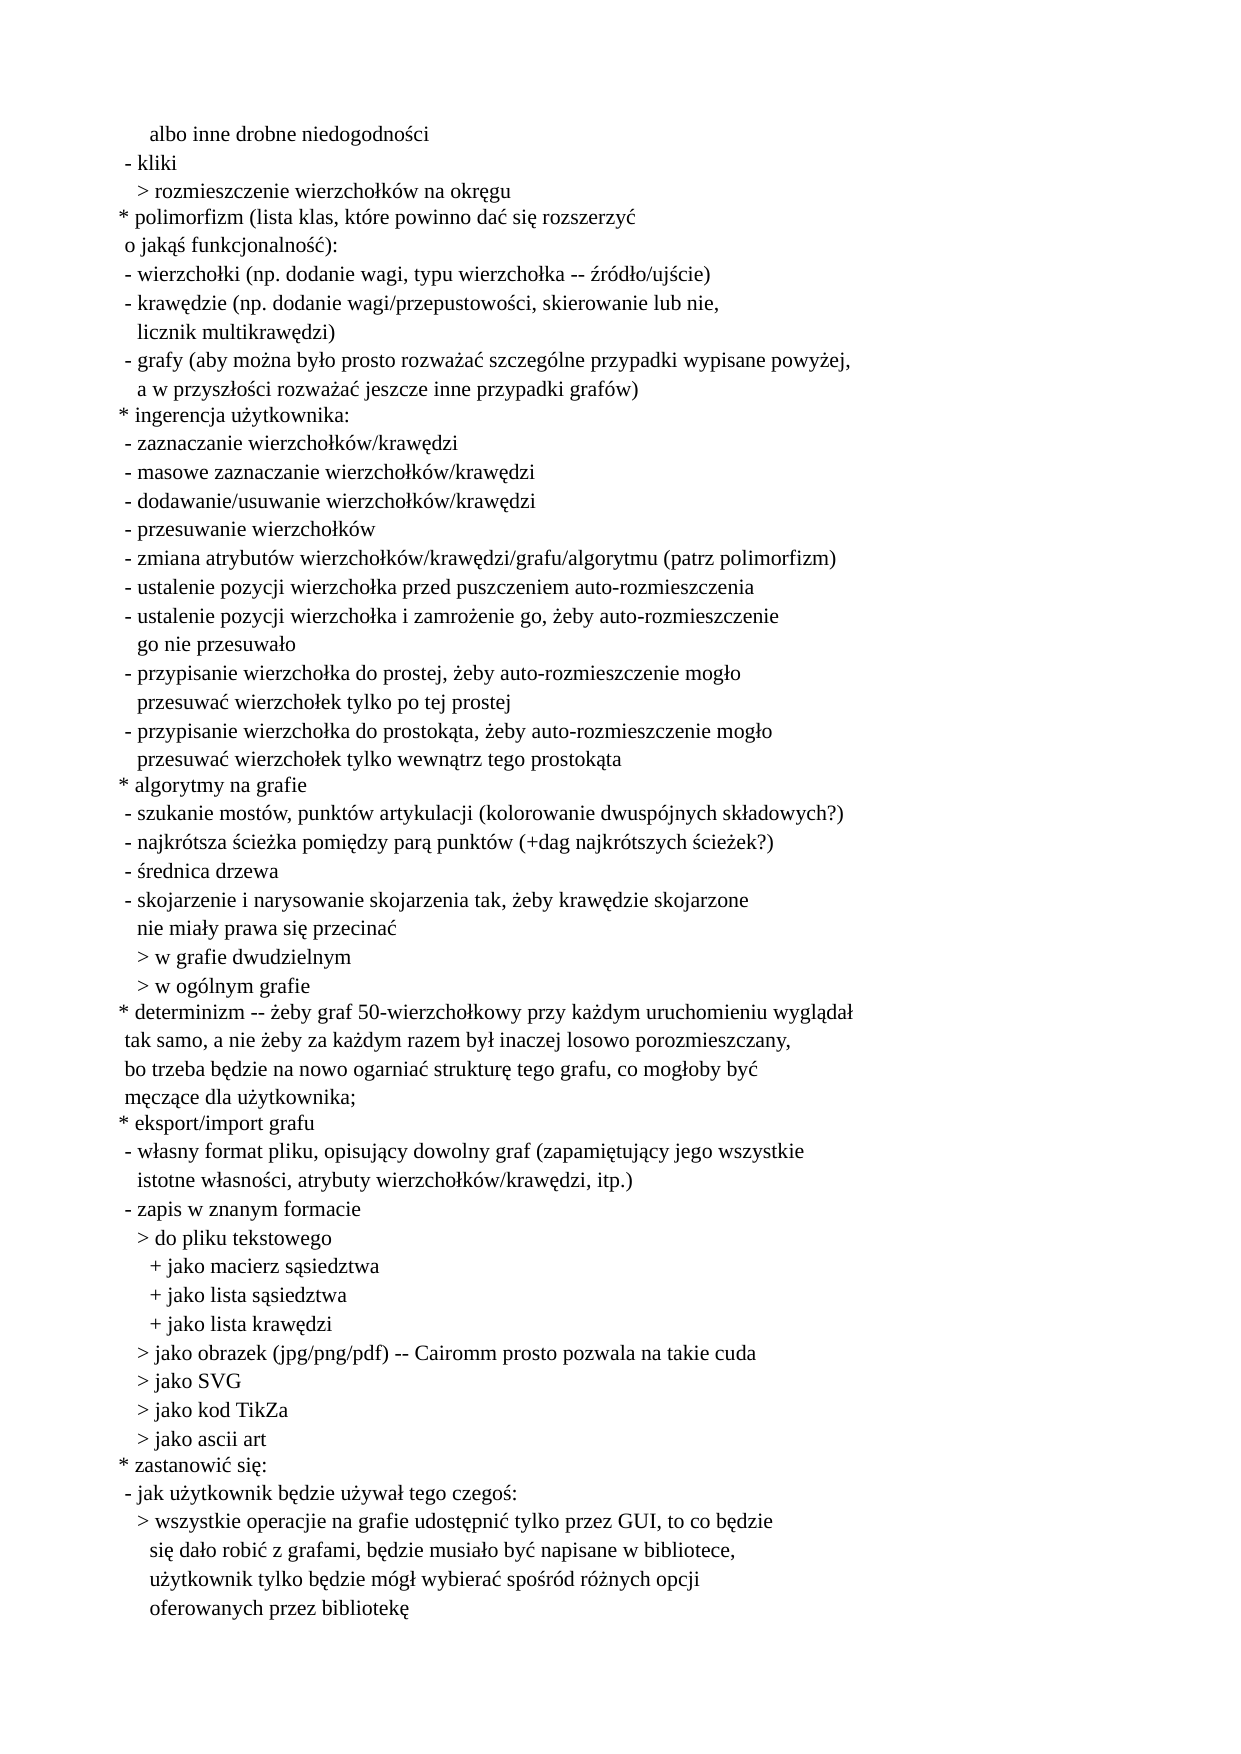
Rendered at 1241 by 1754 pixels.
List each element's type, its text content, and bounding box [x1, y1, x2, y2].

text - przesuwanie wierzchołków [118, 513, 1122, 542]
text > do pliku tekstowego [118, 1222, 1122, 1250]
text nie miały prawa się przecinać [118, 912, 1122, 941]
text - średnica drzewa [118, 855, 1122, 884]
text - grafy (aby można było prosto rozważać szczególne przypadki wypisane powyżej, [118, 344, 1122, 373]
text - jak użytkownik będzie używał tego czegoś: [118, 1477, 1122, 1506]
text - dodawanie/usuwanie wierzchołków/krawędzi [118, 485, 1122, 513]
text męczące dla użytkownika; [118, 1081, 1122, 1110]
text - masowe zaznaczanie wierzchołków/krawędzi [118, 456, 1122, 485]
text bo trzeba będzie na nowo ogarniać strukturę tego grafu, co mogłoby być [118, 1053, 1122, 1081]
text oferowanych przez bibliotekę [118, 1592, 1122, 1621]
text - zmiana atrybutów wierzchołków/krawędzi/grafu/algorytmu (patrz polimorfizm) [118, 542, 1122, 571]
text a w przyszłości rozważać jeszcze inne przypadki grafów) [118, 373, 1122, 402]
text - zapis w znanym formacie [118, 1193, 1122, 1222]
text * ingerencja użytkownika: [118, 402, 1122, 427]
text albo inne drobne niedogodności [118, 118, 1122, 147]
text > w ogólnym grafie [118, 970, 1122, 999]
text - zaznaczanie wierzchołków/krawędzi [118, 427, 1122, 456]
text - ustalenie pozycji wierzchołka i zamrożenie go, żeby auto-rozmieszczenie [118, 600, 1122, 628]
text + jako macierz sąsiedztwa [118, 1250, 1122, 1279]
text * zastanowić się: [118, 1452, 1122, 1477]
text - krawędzie (np. dodanie wagi/przepustowości, skierowanie lub nie, [118, 287, 1122, 316]
text > wszystkie operacjie na grafie udostępnić tylko przez GUI, to co będzie [118, 1506, 1122, 1534]
text > w grafie dwudzielnym [118, 941, 1122, 970]
text istotne własności, atrybuty wierzchołków/krawędzi, itp.) [118, 1164, 1122, 1193]
text + jako lista sąsiedztwa [118, 1279, 1122, 1308]
text + jako lista krawędzi [118, 1308, 1122, 1337]
text przesuwać wierzchołek tylko wewnątrz tego prostokąta [118, 743, 1122, 772]
text - skojarzenie i narysowanie skojarzenia tak, żeby krawędzie skojarzone [118, 884, 1122, 912]
text tak samo, a nie żeby za każdym razem był inaczej losowo porozmieszczany, [118, 1024, 1122, 1053]
text * eksport/import grafu [118, 1110, 1122, 1135]
text - wierzchołki (np. dodanie wagi, typu wierzchołka -- źródło/ujście) [118, 258, 1122, 287]
text > jako ascii art [118, 1423, 1122, 1452]
text - najkrótsza ścieżka pomiędzy parą punktów (+dag najkrótszych ścieżek?) [118, 826, 1122, 855]
text > jako obrazek (jpg/png/pdf) -- Cairomm prosto pozwala na takie cuda [118, 1337, 1122, 1365]
text - przypisanie wierzchołka do prostej, żeby auto-rozmieszczenie mogło [118, 657, 1122, 686]
text przesuwać wierzchołek tylko po tej prostej [118, 686, 1122, 715]
text użytkownik tylko będzie mógł wybierać spośród różnych opcji [118, 1563, 1122, 1592]
text > jako kod TikZa [118, 1394, 1122, 1423]
text go nie przesuwało [118, 628, 1122, 657]
text - kliki [118, 147, 1122, 176]
text - szukanie mostów, punktów artykulacji (kolorowanie dwuspójnych składowych?) [118, 797, 1122, 826]
text - przypisanie wierzchołka do prostokąta, żeby auto-rozmieszczenie mogło [118, 715, 1122, 743]
text o jakąś funkcjonalność): [118, 229, 1122, 258]
text > rozmieszczenie wierzchołków na okręgu [118, 176, 1122, 204]
text * polimorfizm (lista klas, które powinno dać się rozszerzyć [118, 204, 1122, 229]
text - własny format pliku, opisujący dowolny graf (zapamiętujący jego wszystkie [118, 1135, 1122, 1164]
text * determinizm -- żeby graf 50-wierzchołkowy przy każdym uruchomieniu wyglądał [118, 999, 1122, 1024]
text > jako SVG [118, 1365, 1122, 1394]
text - ustalenie pozycji wierzchołka przed puszczeniem auto-rozmieszczenia [118, 571, 1122, 600]
text się dało robić z grafami, będzie musiało być napisane w bibliotece, [118, 1534, 1122, 1563]
text * algorytmy na grafie [118, 772, 1122, 797]
text licznik multikrawędzi) [118, 316, 1122, 344]
